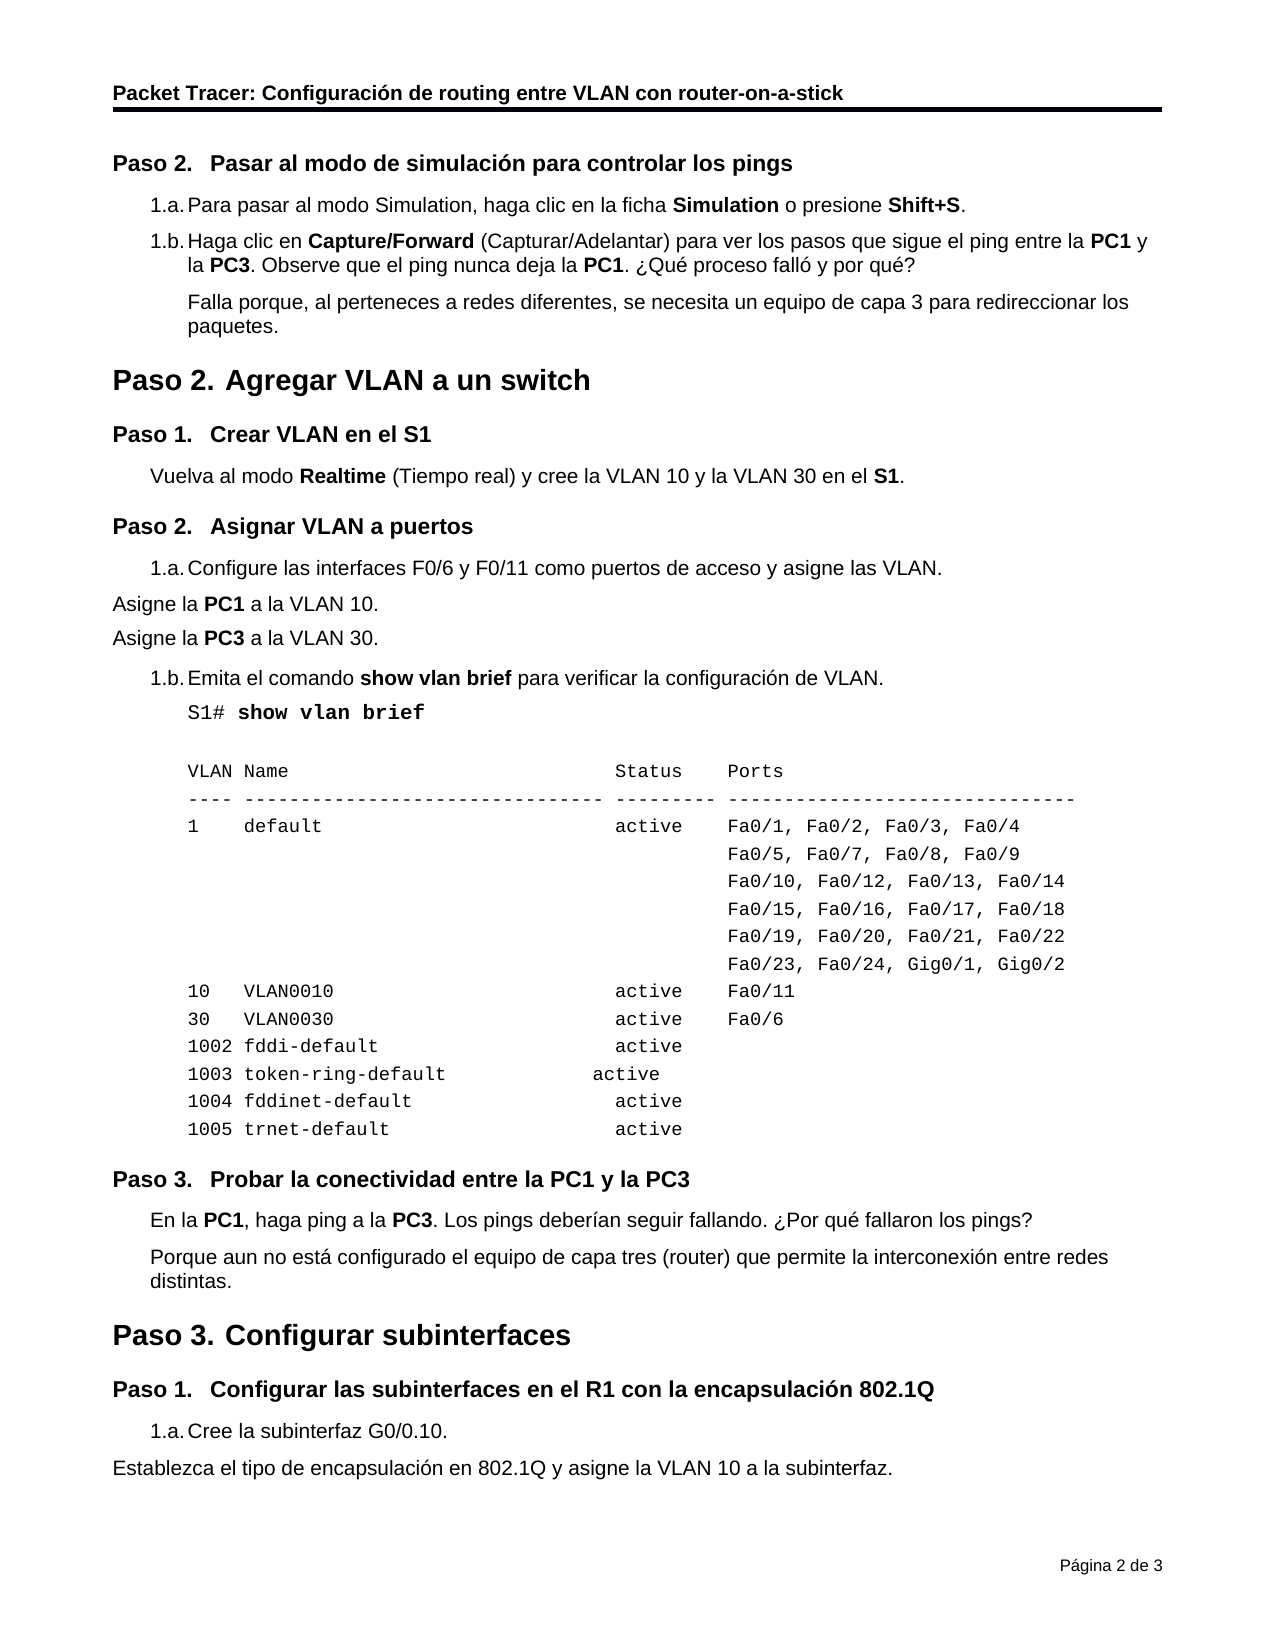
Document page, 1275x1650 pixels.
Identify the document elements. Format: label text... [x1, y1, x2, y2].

text Fa0/5, Fa0/7, Fa0/8, Fa0/9 [187, 844, 1162, 866]
list Probar la conectividad entre la PC1 y la PC3 [112, 1166, 1162, 1192]
list Agregar VLAN a un switch [112, 362, 1162, 396]
text Porque aun no está configurado el equipo de capa tres (router) que permite la interconexión entre redes distintas. [150, 1245, 1162, 1293]
subtitle Haga clic en Capture/Forward (Capturar/Adelantar) para ver los pasos que sigue el ping entre la PC1 y la PC3. Observe que el ping nunca deja la PC1. ¿Qué proceso falló y por qué? [150, 229, 1162, 277]
text 1004 fddinet-default active [187, 1092, 1162, 1113]
text En la PC1, haga ping a la PC3. Los pings deberían seguir fallando. ¿Por qué fallaron los pings? [150, 1208, 1162, 1232]
list Pasar al modo de simulación para controlar los pings [112, 150, 1162, 176]
text Asigne la PC3 a la VLAN 30. [112, 626, 1162, 649]
text 1005 trnet-default active [187, 1119, 1162, 1141]
text VLAN Name Status Ports [187, 762, 1162, 783]
text ---- -------------------------------- --------- ------------------------------- [187, 789, 1162, 811]
subtitle Falla porque, al perteneces a redes diferentes, se necesita un equipo de capa 3 para redireccionar los paquetes. [187, 289, 1162, 337]
text Fa0/15, Fa0/16, Fa0/17, Fa0/18 [187, 899, 1162, 921]
text Fa0/23, Fa0/24, Gig0/1, Gig0/2 [187, 954, 1162, 976]
list Asignar VLAN a puertos [112, 513, 1162, 539]
subtitle Para pasar al modo Simulation, haga clic en la ficha Simulation o presione Shift+S. [150, 193, 1162, 217]
text Establezca el tipo de encapsulación en 802.1Q y asigne la VLAN 10 a la subinterfaz. [112, 1455, 1162, 1479]
text Asigne la PC1 a la VLAN 10. [112, 592, 1162, 616]
subtitle Emita el comando show vlan brief para verificar la configuración de VLAN. [150, 666, 1162, 689]
subtitle Cree la subinterfaz G0/0.10. [150, 1419, 1162, 1443]
text Vuelva al modo Realtime (Tiempo real) y cree la VLAN 10 y la VLAN 30 en el S1. [150, 464, 1162, 488]
text Fa0/19, Fa0/20, Fa0/21, Fa0/22 [187, 927, 1162, 948]
text S1# show vlan brief [187, 702, 1162, 726]
text Fa0/10, Fa0/12, Fa0/13, Fa0/14 [187, 872, 1162, 893]
text 1003 token-ring-default active [187, 1064, 1162, 1086]
text 1 default active Fa0/1, Fa0/2, Fa0/3, Fa0/4 [187, 817, 1162, 838]
subtitle Configure las interfaces F0/6 y F0/11 como puertos de acceso y asigne las VLAN. [150, 555, 1162, 579]
list Configurar subinterfaces [112, 1318, 1162, 1351]
text 30 VLAN0030 active Fa0/6 [187, 1009, 1162, 1031]
text 10 VLAN0010 active Fa0/11 [187, 982, 1162, 1003]
text 1002 fddi-default active [187, 1037, 1162, 1058]
list Configurar las subinterfaces en el R1 con la encapsulación 802.1Q [112, 1376, 1162, 1403]
list Crear VLAN en el S1 [112, 421, 1162, 447]
